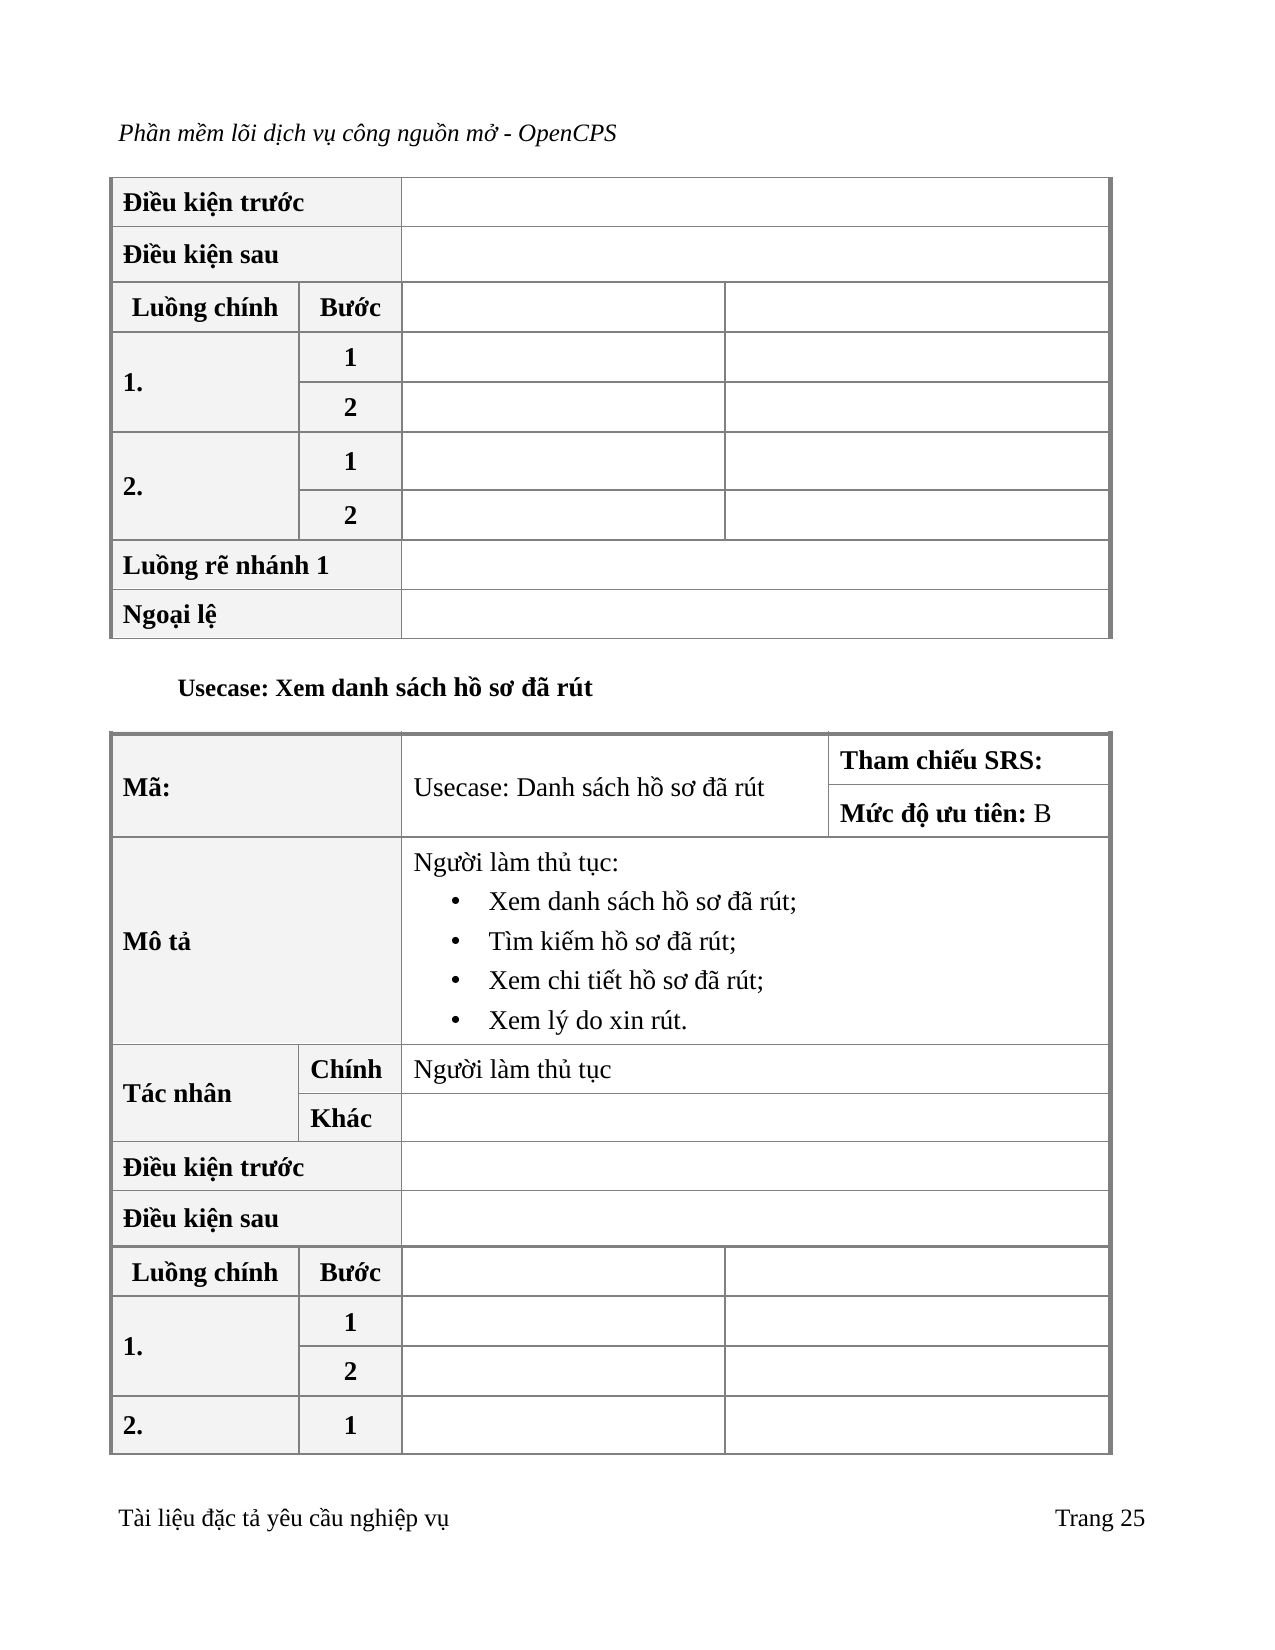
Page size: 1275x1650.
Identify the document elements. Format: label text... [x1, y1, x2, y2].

table_cell [403, 1297, 724, 1345]
table_cell 2 [300, 383, 401, 431]
table_cell [402, 178, 1108, 226]
table_cell [402, 541, 1108, 588]
table_cell Bước [300, 1248, 401, 1295]
table_cell Bước [300, 283, 401, 331]
table_cell Điều kiện trước [113, 178, 401, 226]
table_cell 2. [113, 433, 298, 539]
table_cell Người làm thủ tục: Xem danh sách hồ sơ đã rút; Tìm kiếm hồ sơ đã rút; Xem chi tiết hồ sơ đã rút; Xem lý do xin rút. [402, 838, 1108, 1043]
table_header Usecase: Danh sách hồ sơ đã rút [402, 736, 828, 836]
table_cell 1. [113, 333, 298, 431]
table_header Tham chiếu SRS: [829, 736, 1108, 784]
table_cell [726, 433, 1108, 489]
table_cell [403, 383, 724, 431]
table_header Mã: [113, 736, 401, 836]
table_cell Chính [299, 1045, 401, 1092]
table_cell Khác [299, 1094, 401, 1141]
table_cell 2 [300, 491, 401, 539]
table_cell Ngoại lệ [113, 590, 401, 637]
table_cell [403, 1347, 724, 1395]
table_cell 1 [300, 1397, 401, 1453]
table_cell [403, 283, 724, 331]
table_cell Điều kiện sau [113, 1191, 401, 1245]
table_cell Luồng chính [113, 283, 298, 331]
table_cell [726, 383, 1108, 431]
table_cell [726, 333, 1108, 381]
table_cell [403, 333, 724, 381]
table_cell [726, 491, 1108, 539]
table_cell Luồng rẽ nhánh 1 [113, 541, 401, 588]
table_cell Điều kiện trước [113, 1142, 401, 1190]
table_cell [403, 433, 724, 489]
table_cell 1 [300, 433, 401, 489]
table_cell [402, 227, 1108, 281]
table_cell [403, 491, 724, 539]
table_cell [402, 1191, 1108, 1245]
table_cell 2. [113, 1397, 298, 1453]
table_cell [402, 1142, 1108, 1190]
table_cell [726, 283, 1108, 331]
table_cell Luồng chính [113, 1248, 298, 1295]
table_cell [403, 1248, 724, 1295]
table_cell Người làm thủ tục [402, 1045, 1108, 1092]
table_cell Mô tả [113, 838, 401, 1043]
table_cell [403, 1397, 724, 1453]
table_cell [726, 1347, 1108, 1395]
text Usecase: Xem danh sách hồ sơ đã rút [118, 671, 1157, 703]
table_cell Điều kiện sau [113, 227, 401, 281]
table_cell Mức độ ưu tiên: B [829, 785, 1108, 836]
table_cell 1. [113, 1297, 298, 1395]
table_cell 1 [300, 333, 401, 381]
table_cell [402, 590, 1108, 637]
table_cell Tác nhân [113, 1045, 298, 1141]
table_cell [402, 1094, 1108, 1141]
table_cell [726, 1248, 1108, 1295]
table_cell 1 [300, 1297, 401, 1345]
table_cell [726, 1397, 1108, 1453]
table_cell [726, 1297, 1108, 1345]
table_cell 2 [300, 1347, 401, 1395]
